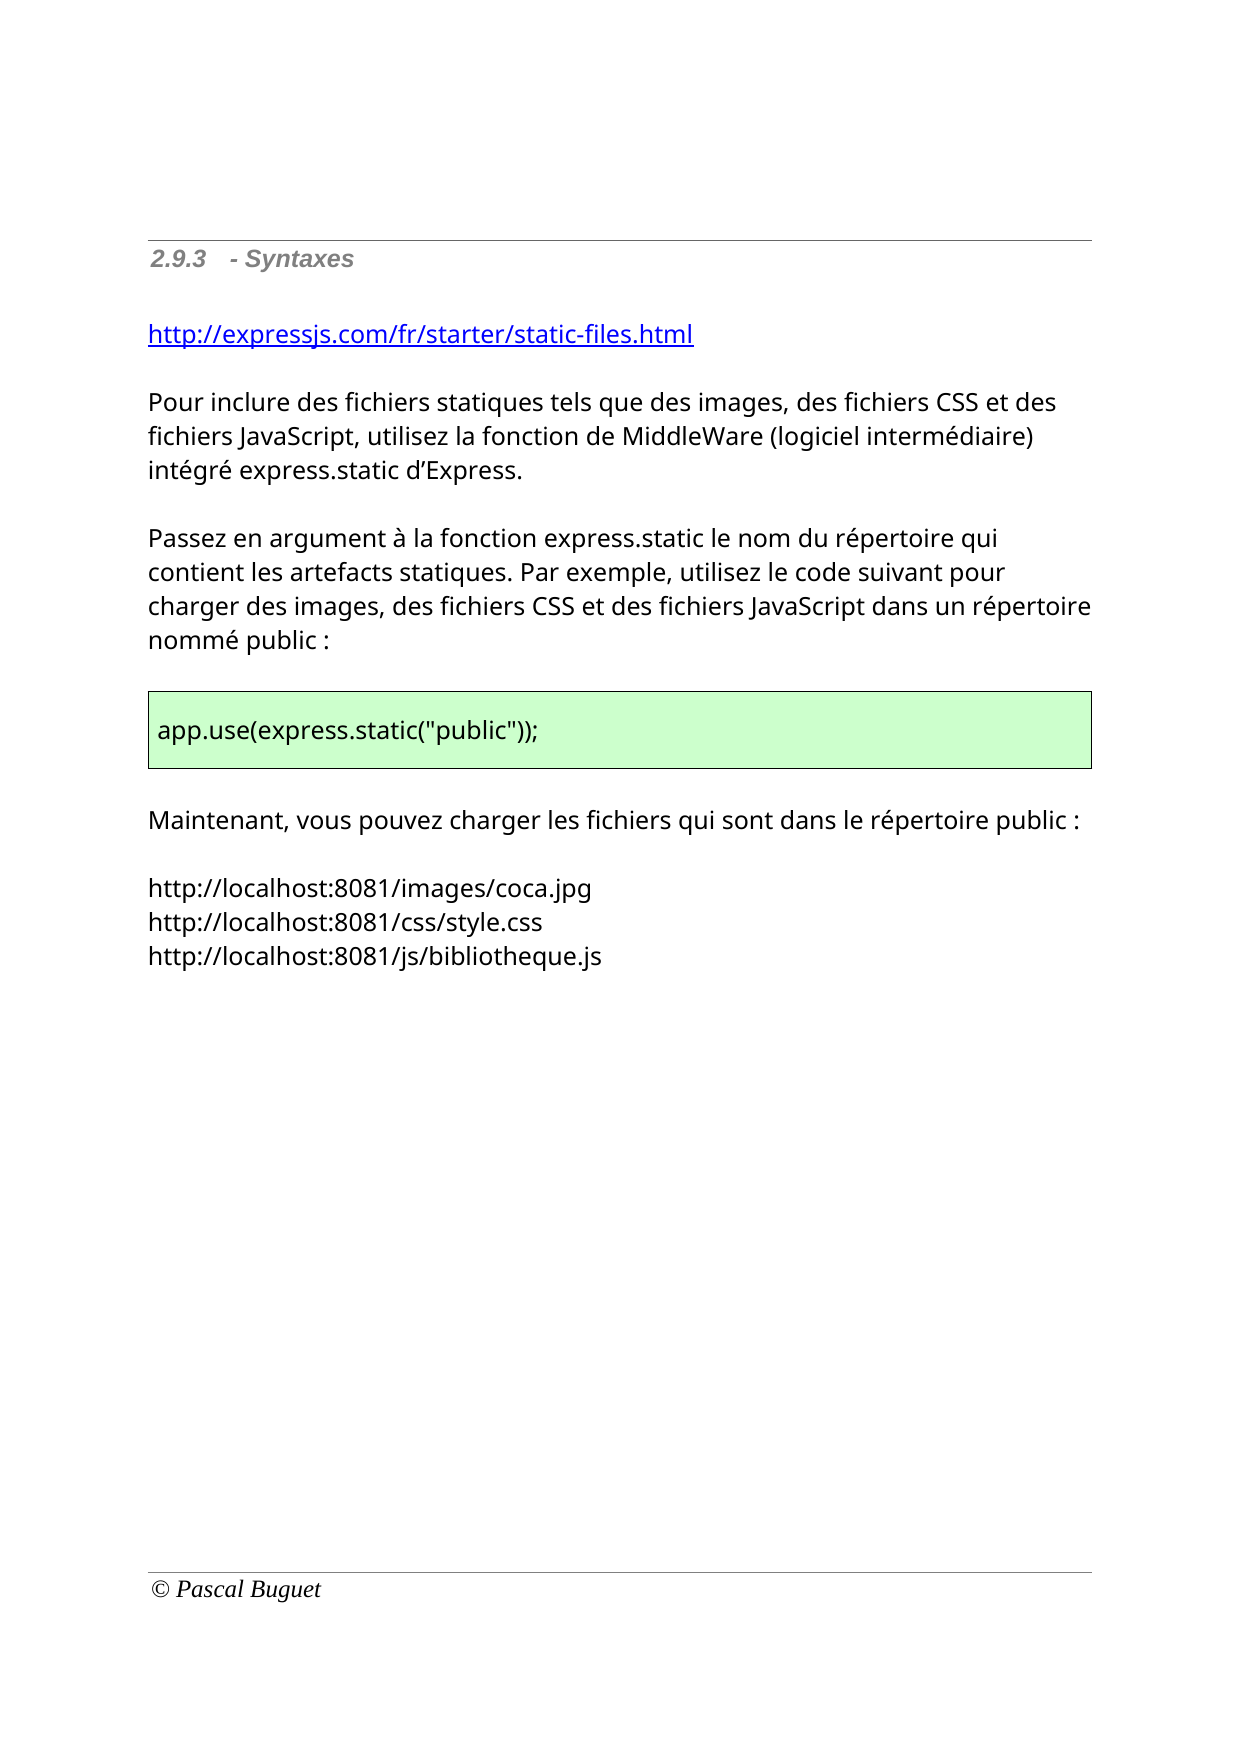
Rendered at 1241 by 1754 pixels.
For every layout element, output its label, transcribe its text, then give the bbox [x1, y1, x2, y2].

text http://expressjs.com/fr/starter/static-files.html [148, 316, 1092, 350]
text Pour inclure des fichiers statiques tels que des images, des fichiers CSS et des fichiers JavaScript, utilisez la fonction de MiddleWare (logiciel intermédiaire) intégré express.static d’Express. [148, 384, 1092, 487]
text Passez en argument à la fonction express.static le nom du répertoire qui contient les artefacts statiques. Par exemple, utilisez le code suivant pour charger des images, des fichiers CSS et des fichiers JavaScript dans un répertoire nommé public : [148, 521, 1092, 657]
text http://localhost:8081/images/coca.jpg [148, 871, 1092, 905]
text http://localhost:8081/js/bibliotheque.js [148, 939, 1092, 973]
text app.use(express.static("public")); [149, 692, 1091, 768]
text Maintenant, vous pouvez charger les fichiers qui sont dans le répertoire public : [148, 803, 1092, 837]
text http://localhost:8081/css/style.css [148, 905, 1092, 939]
subtitle - Syntaxes [148, 241, 1092, 276]
